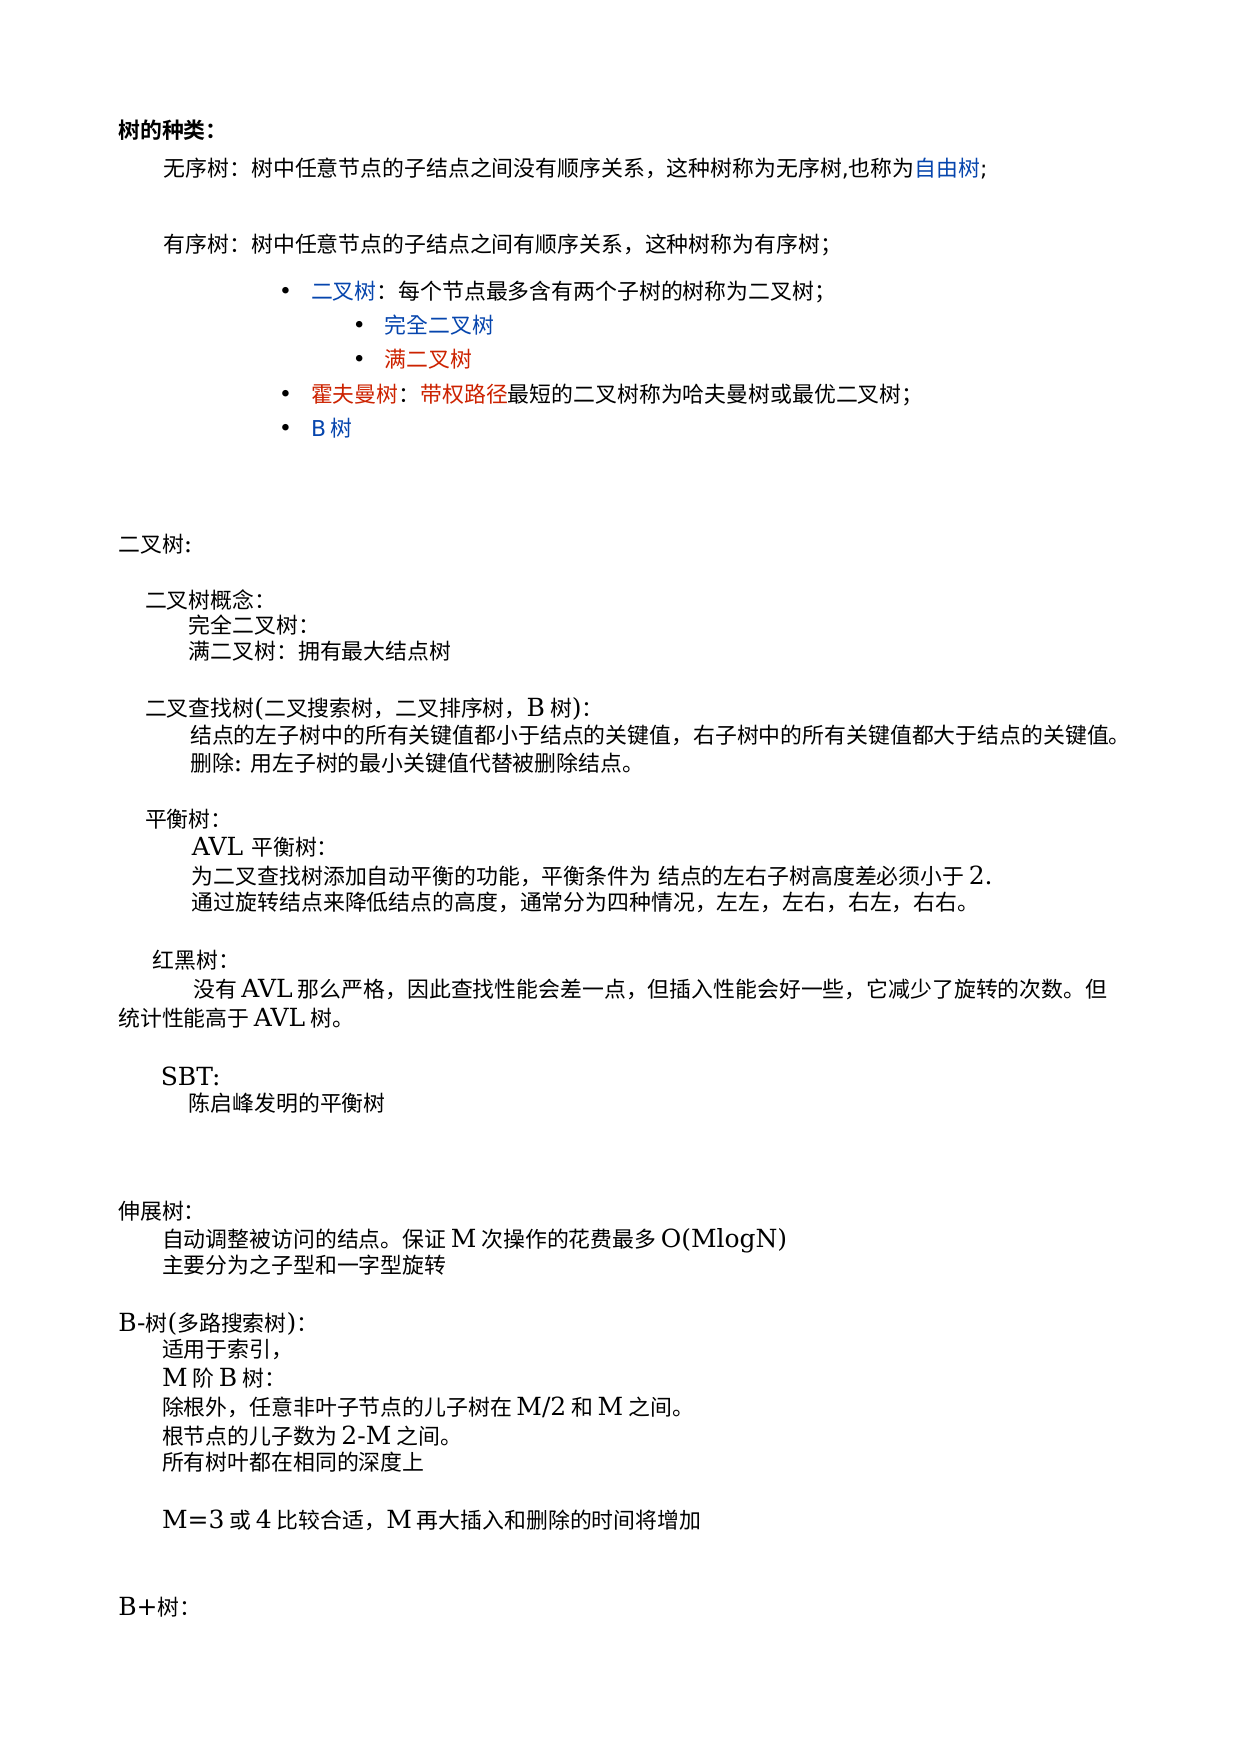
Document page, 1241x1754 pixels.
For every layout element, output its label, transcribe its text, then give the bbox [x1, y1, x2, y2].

text M=3或4比较合适，M再大插入和删除的时间将增加 [118, 1505, 1122, 1534]
text 除根外，任意非叶子节点的儿子树在M/2和M之间。 [118, 1392, 1122, 1421]
text 为二叉查找树添加自动平衡的功能，平衡条件为 结点的左右子树高度差必须小于2. [118, 861, 1122, 891]
text 没有AVL那么严格，因此查找性能会差一点，但插入性能会好一些，它减少了旋转的次数。但统计性能高于AVL树。 [118, 974, 1122, 1033]
text M阶B树： [118, 1363, 1122, 1392]
text 自动调整被访问的结点。保证M次操作的花费最多O(MlogN) [118, 1224, 1122, 1253]
text 通过旋转结点来降低结点的高度，通常分为四种情况，左左，左右，右左，右右。 [118, 891, 1122, 916]
list 二叉树：每个节点最多含有两个子树的树称为二叉树； [236, 270, 1122, 304]
text 平衡树： [118, 807, 1122, 832]
list B树 [236, 408, 1122, 442]
text 伸展树： [118, 1199, 1122, 1224]
text 结点的左子树中的所有关键值都小于结点的关键值，右子树中的所有关键值都大于结点的关键值。 [118, 723, 1122, 748]
text 删除: 用左子树的最小关键值代替被删除结点。 [118, 748, 1122, 777]
text 二叉树概念： [118, 588, 1122, 613]
text 所有树叶都在相同的深度上 [118, 1450, 1122, 1476]
text 满二叉树：拥有最大结点树 [118, 639, 1122, 664]
list 完全二叉树 [309, 304, 1122, 339]
text 完全二叉树： [118, 613, 1122, 639]
text AVL 平衡树： [118, 832, 1122, 861]
text B-树(多路搜索树)： [118, 1308, 1122, 1337]
text 二叉查找树(二叉搜索树，二叉排序树，B树)： [118, 694, 1122, 723]
text 有序树：树中任意节点的子结点之间有顺序关系，这种树称为有序树； [118, 232, 1122, 258]
list 满二叉树 [309, 339, 1122, 373]
text 根节点的儿子数为2-M之间。 [118, 1421, 1122, 1450]
text B+树： [118, 1593, 1122, 1622]
list 霍夫曼树：带权路径最短的二叉树称为哈夫曼树或最优二叉树； [236, 373, 1122, 408]
text 适用于索引， [118, 1337, 1122, 1363]
text 主要分为之子型和一字型旋转 [118, 1253, 1122, 1279]
text 陈启峰发明的平衡树 [118, 1091, 1122, 1116]
text 红黑树： [118, 945, 1122, 974]
text SBT: [118, 1062, 1122, 1091]
text 树的种类： [118, 118, 1122, 144]
text 无序树：树中任意节点的子结点之间没有顺序关系，这种树称为无序树,也称为自由树; [118, 156, 1122, 182]
text 二叉树: [118, 529, 1122, 559]
